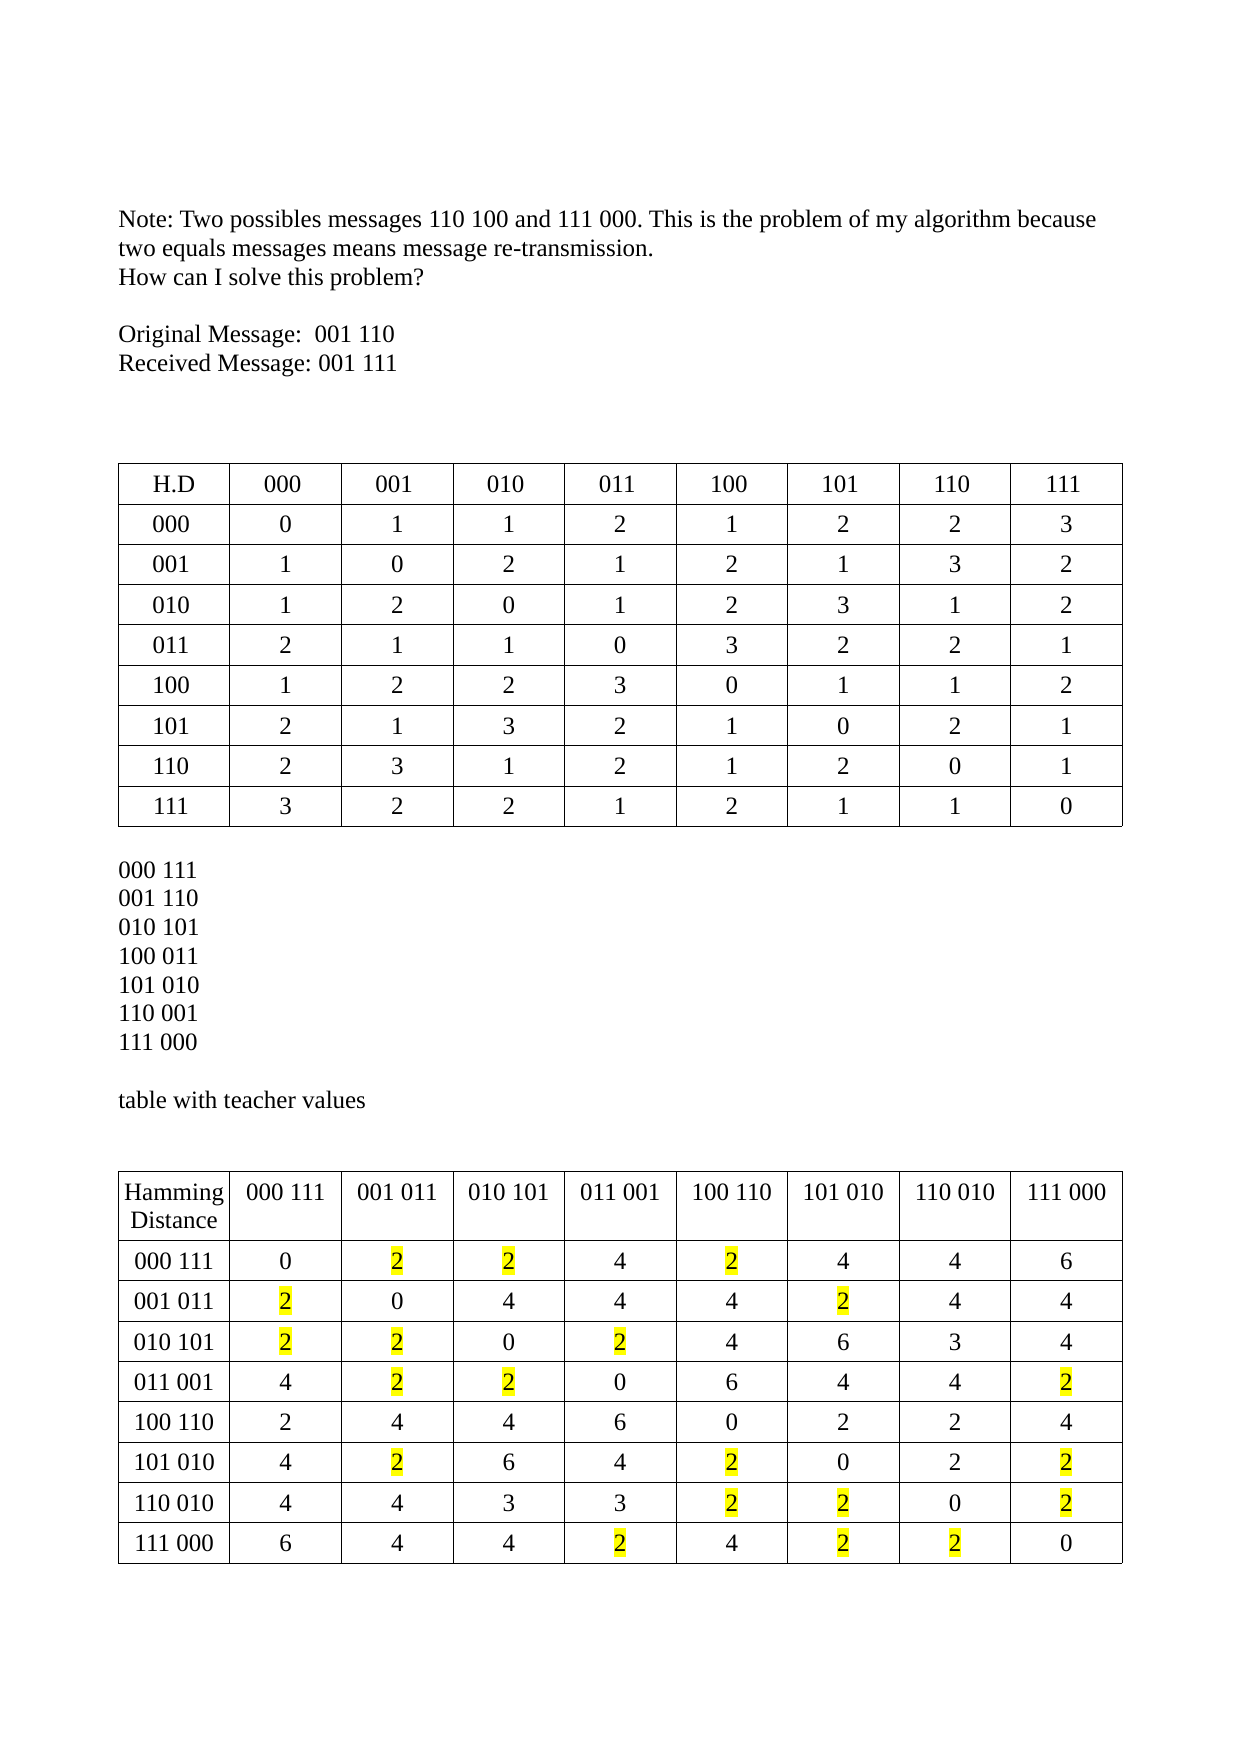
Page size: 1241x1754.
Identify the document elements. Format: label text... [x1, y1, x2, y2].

table_cell 4 [900, 1281, 1010, 1321]
table_cell 0 [788, 1443, 899, 1482]
table_cell 110 010 [119, 1483, 229, 1522]
table_cell 0 [230, 505, 341, 544]
table_cell 2 [230, 1402, 341, 1442]
table_cell 2 [454, 1362, 564, 1401]
table_header 110 010 [900, 1172, 1010, 1240]
table_cell 0 [342, 1281, 453, 1321]
table_cell 4 [1011, 1281, 1122, 1321]
table_header 101 [788, 464, 899, 503]
table_cell 2 [342, 1241, 453, 1280]
table_cell 1 [900, 585, 1010, 624]
table_header 000 [230, 464, 341, 503]
table_cell 2 [230, 1281, 341, 1321]
table_cell 2 [342, 1362, 453, 1401]
table_cell 1 [788, 545, 899, 584]
table_cell 1 [342, 505, 453, 544]
table_cell 111 000 [119, 1523, 229, 1563]
text 000 111 [118, 855, 1122, 883]
table_cell 2 [1011, 1483, 1122, 1522]
table_cell 2 [1011, 666, 1122, 705]
table_cell 3 [565, 1483, 676, 1522]
table_cell 100 [119, 666, 229, 705]
table_cell 2 [342, 585, 453, 624]
text 111 000 [118, 1027, 1122, 1056]
table_cell 4 [454, 1402, 564, 1442]
table_cell 4 [788, 1362, 899, 1401]
table_cell 2 [565, 1523, 676, 1563]
table_cell 010 [119, 585, 229, 624]
table_cell 2 [230, 746, 341, 786]
table_cell 2 [900, 1443, 1010, 1482]
table_header 111 [1011, 464, 1122, 503]
text 100 011 [118, 941, 1122, 970]
text 101 010 [118, 970, 1122, 998]
table_header 100 110 [677, 1172, 787, 1240]
table_cell 0 [900, 746, 1010, 786]
table_cell 0 [565, 625, 676, 665]
table_cell 4 [454, 1281, 564, 1321]
table_cell 2 [900, 1523, 1010, 1563]
table_cell 2 [677, 1443, 787, 1482]
table_cell 6 [454, 1443, 564, 1482]
table_cell 3 [900, 1322, 1010, 1361]
table_cell 4 [677, 1322, 787, 1361]
table_cell 2 [230, 1322, 341, 1361]
table_cell 6 [565, 1402, 676, 1442]
table_cell 2 [788, 1483, 899, 1522]
table_cell 4 [342, 1523, 453, 1563]
table_cell 011 [119, 625, 229, 665]
table_header 100 [677, 464, 787, 503]
table_cell 1 [565, 787, 676, 826]
table_cell 0 [1011, 787, 1122, 826]
text Note: Two possibles messages 110 100 and 111 000. This is the problem of my algorithm because two equals messages means message re-transmission. [118, 204, 1122, 262]
table_cell 3 [342, 746, 453, 786]
table_cell 1 [677, 505, 787, 544]
text Original Message: 001 110 [118, 319, 1122, 348]
table_cell 2 [454, 545, 564, 584]
table_cell 2 [677, 1241, 787, 1280]
table_cell 1 [1011, 625, 1122, 665]
table_cell 1 [1011, 706, 1122, 745]
table_cell 3 [454, 706, 564, 745]
table_header 111 000 [1011, 1172, 1122, 1240]
table_cell 001 011 [119, 1281, 229, 1321]
table_cell 101 [119, 706, 229, 745]
text 001 110 [118, 883, 1122, 912]
table_cell 000 111 [119, 1241, 229, 1280]
table_header 101 010 [788, 1172, 899, 1240]
text How can I solve this problem? [118, 262, 1122, 291]
table_cell 3 [900, 545, 1010, 584]
table_cell 0 [454, 585, 564, 624]
table_cell 2 [342, 1322, 453, 1361]
table_cell 0 [900, 1483, 1010, 1522]
table_cell 2 [788, 1281, 899, 1321]
table_cell 1 [565, 585, 676, 624]
table_cell 4 [677, 1281, 787, 1321]
table_cell 2 [342, 666, 453, 705]
table_cell 2 [1011, 545, 1122, 584]
table_cell 2 [565, 1322, 676, 1361]
table_cell 3 [454, 1483, 564, 1522]
table_cell 2 [342, 1443, 453, 1482]
table_cell 3 [788, 585, 899, 624]
table_header 110 [900, 464, 1010, 503]
table_cell 2 [788, 1523, 899, 1563]
table_cell 2 [1011, 1362, 1122, 1401]
table_cell 2 [230, 706, 341, 745]
table_cell 6 [230, 1523, 341, 1563]
table_cell 0 [677, 666, 787, 705]
table_cell 0 [1011, 1523, 1122, 1563]
table_cell 2 [677, 1483, 787, 1522]
table_cell 2 [677, 585, 787, 624]
table_cell 2 [900, 505, 1010, 544]
table_cell 4 [342, 1402, 453, 1442]
table_cell 3 [230, 787, 341, 826]
table_cell 110 [119, 746, 229, 786]
table_header 001 [342, 464, 453, 503]
table_cell 1 [342, 706, 453, 745]
table_cell 1 [454, 625, 564, 665]
table_cell 000 [119, 505, 229, 544]
table_cell 2 [1011, 1443, 1122, 1482]
table_header 010 [454, 464, 564, 503]
table_cell 2 [565, 746, 676, 786]
table_cell 4 [900, 1362, 1010, 1401]
table_cell 4 [454, 1523, 564, 1563]
table_cell 0 [230, 1241, 341, 1280]
table_cell 1 [565, 545, 676, 584]
table_header 001 011 [342, 1172, 453, 1240]
table_cell 1 [342, 625, 453, 665]
table_cell 1 [454, 505, 564, 544]
table_cell 1 [788, 666, 899, 705]
table_cell 4 [342, 1483, 453, 1522]
table_cell 0 [454, 1322, 564, 1361]
table_cell 2 [1011, 585, 1122, 624]
table_cell 2 [788, 746, 899, 786]
table_header 010 101 [454, 1172, 564, 1240]
table_cell 101 010 [119, 1443, 229, 1482]
table_cell 3 [565, 666, 676, 705]
table_cell 100 110 [119, 1402, 229, 1442]
table_cell 1 [677, 706, 787, 745]
table_cell 1 [900, 666, 1010, 705]
text table with teacher values [118, 1085, 1122, 1113]
text Received Message: 001 111 [118, 348, 1122, 377]
text 010 101 [118, 912, 1122, 941]
table_cell 2 [677, 787, 787, 826]
table_cell 6 [1011, 1241, 1122, 1280]
table_cell 001 [119, 545, 229, 584]
table_cell 0 [342, 545, 453, 584]
table_cell 1 [454, 746, 564, 786]
table_cell 3 [677, 625, 787, 665]
table_cell 1 [230, 545, 341, 584]
table_cell 4 [565, 1281, 676, 1321]
table_cell 3 [1011, 505, 1122, 544]
table_cell 2 [900, 706, 1010, 745]
table_cell 2 [342, 787, 453, 826]
table_cell 011 001 [119, 1362, 229, 1401]
table_cell 1 [788, 787, 899, 826]
table_cell 4 [1011, 1322, 1122, 1361]
table_cell 4 [230, 1443, 341, 1482]
table_cell 6 [677, 1362, 787, 1401]
table_cell 1 [230, 585, 341, 624]
table_cell 6 [788, 1322, 899, 1361]
table_cell 2 [788, 1402, 899, 1442]
table_cell 2 [230, 625, 341, 665]
table_cell 0 [677, 1402, 787, 1442]
table_cell 1 [900, 787, 1010, 826]
table_cell 0 [788, 706, 899, 745]
table_cell 2 [788, 625, 899, 665]
table_cell 111 [119, 787, 229, 826]
table_cell 2 [788, 505, 899, 544]
table_cell 2 [900, 1402, 1010, 1442]
table_cell 2 [454, 1241, 564, 1280]
table_cell 0 [565, 1362, 676, 1401]
table_cell 4 [900, 1241, 1010, 1280]
table_header H.D [119, 464, 229, 503]
table_cell 2 [565, 505, 676, 544]
table_cell 1 [1011, 746, 1122, 786]
table_cell 2 [565, 706, 676, 745]
table_cell 4 [788, 1241, 899, 1280]
table_cell 4 [565, 1241, 676, 1280]
table_cell 2 [677, 545, 787, 584]
table_cell 4 [230, 1362, 341, 1401]
table_cell 2 [900, 625, 1010, 665]
table_cell 1 [677, 746, 787, 786]
table_cell 2 [454, 787, 564, 826]
table_header Hamming Distance [119, 1172, 229, 1240]
table_header 011 001 [565, 1172, 676, 1240]
table_cell 4 [230, 1483, 341, 1522]
table_header 011 [565, 464, 676, 503]
table_cell 4 [565, 1443, 676, 1482]
table_cell 4 [1011, 1402, 1122, 1442]
table_cell 1 [230, 666, 341, 705]
table_cell 4 [677, 1523, 787, 1563]
text 110 001 [118, 998, 1122, 1027]
table_cell 2 [454, 666, 564, 705]
table_header 000 111 [230, 1172, 341, 1240]
table_cell 010 101 [119, 1322, 229, 1361]
